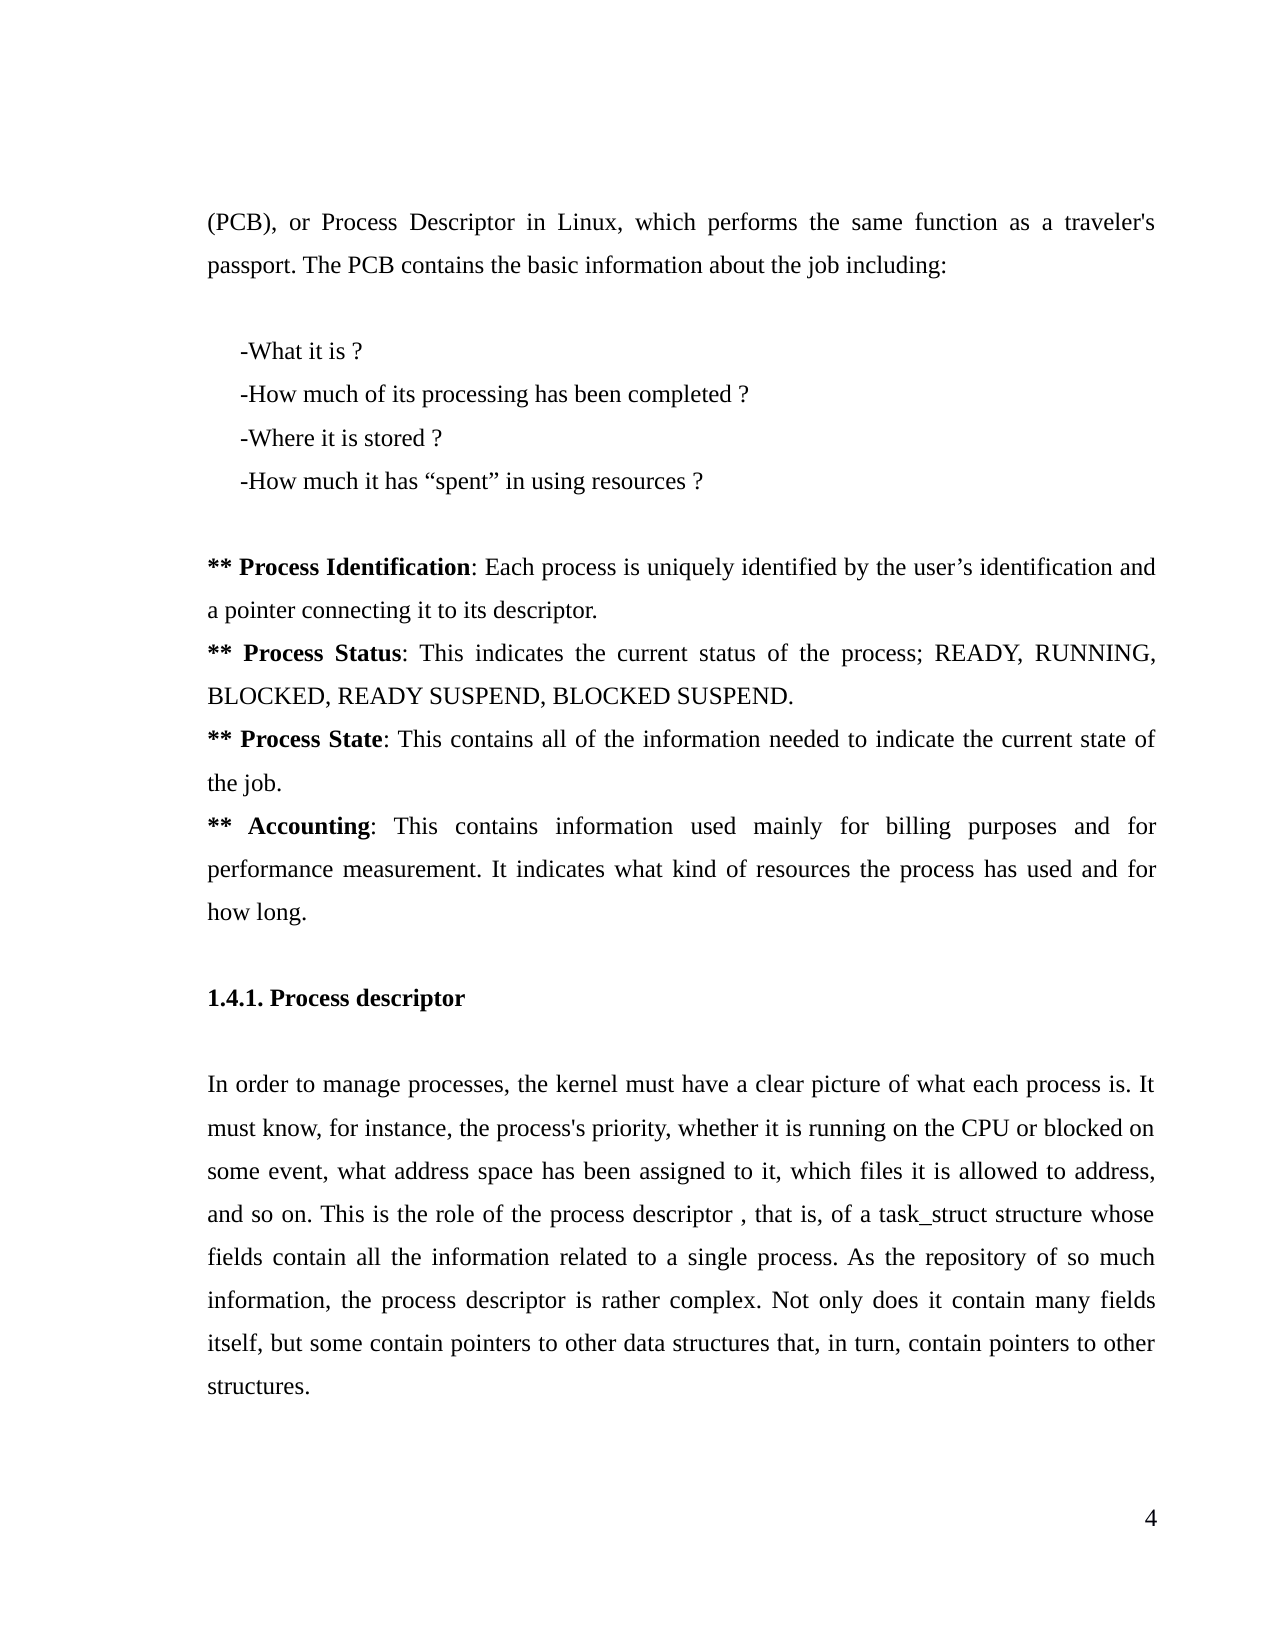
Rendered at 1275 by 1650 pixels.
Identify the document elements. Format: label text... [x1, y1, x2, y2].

subtitle 1.4.1. Process descriptor [207, 983, 1157, 1012]
text ** Process Identification: Each process is uniquely identified by the user’s identification and a pointer connecting it to its descriptor. [207, 552, 1157, 624]
text -Where it is stored ? [240, 423, 1157, 451]
text ** Process Status: This indicates the current status of the process; READY, RUNNING, BLOCKED, READY SUSPEND, BLOCKED SUSPEND. [207, 638, 1157, 710]
text ** Process State: This contains all of the information needed to indicate the current state of the job. [207, 724, 1157, 796]
text (PCB), or Process Descriptor in Linux, which performs the same function as a traveler's passport. The PCB contains the basic information about the job including: [207, 207, 1157, 279]
text -What it is ? [240, 336, 1157, 365]
text -How much of its processing has been completed ? [240, 379, 1157, 408]
text In order to manage processes, the kernel must have a clear picture of what each process is. It must know, for instance, the process's priority, whether it is running on the CPU or blocked on some event, what address space has been assigned to it, which files it is allowed to address, and so on. This is the role of the process descriptor , that is, of a task_struct structure whose fields contain all the information related to a single process. As the repository of so much information, the process descriptor is rather complex. Not only does it contain many fields itself, but some contain pointers to other data structures that, in turn, contain pointers to other structures. [207, 1069, 1157, 1400]
text ** Accounting: This contains information used mainly for billing purposes and for performance measurement. It indicates what kind of resources the process has used and for how long. [207, 811, 1157, 926]
text -How much it has “spent” in using resources ? [240, 466, 1157, 494]
